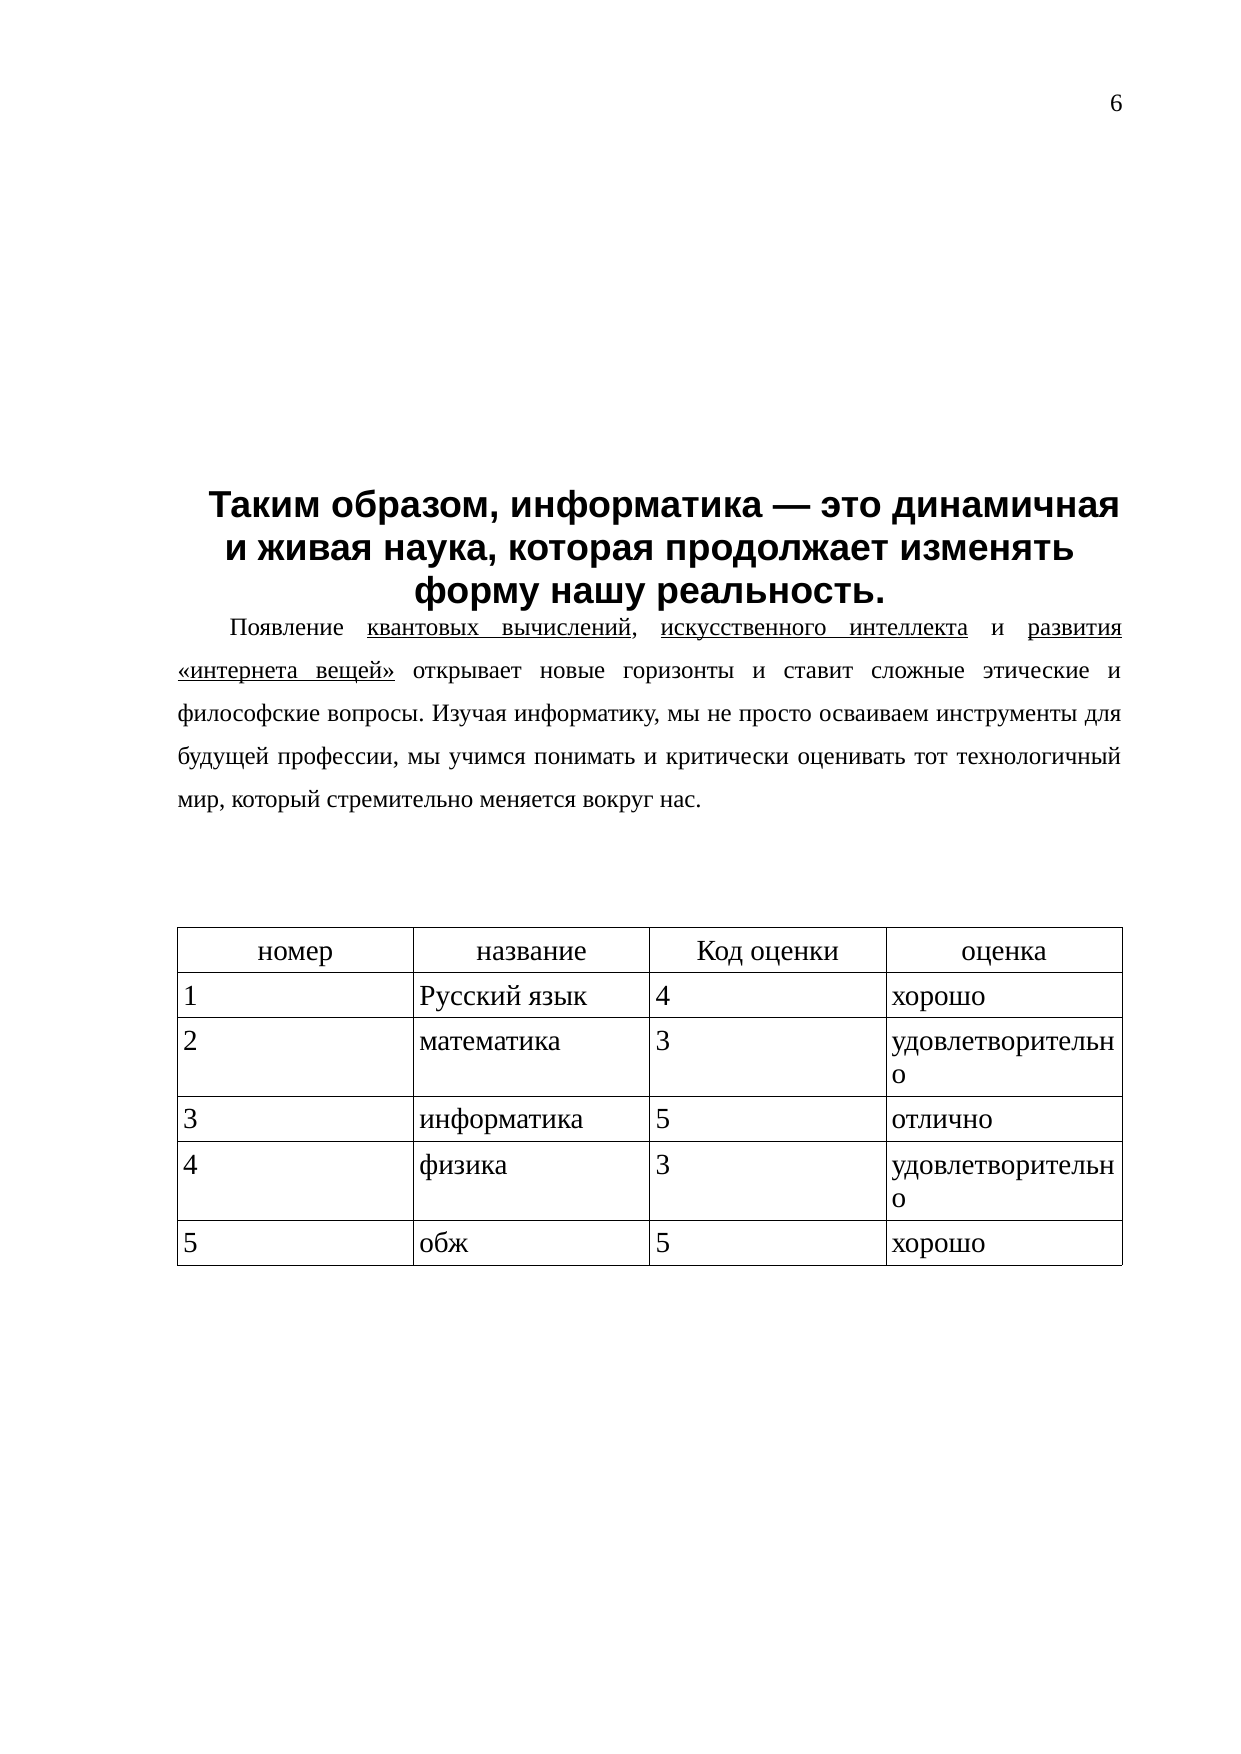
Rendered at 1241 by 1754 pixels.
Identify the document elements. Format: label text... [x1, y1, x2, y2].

table_cell 4 [178, 1142, 413, 1219]
table_header Код оценки [650, 928, 886, 972]
table_cell 2 [178, 1018, 413, 1096]
table_cell 5 [650, 1097, 886, 1141]
text Таким образом, информатика — это динамичная и живая наука, которая продолжает изменять форму нашу реальность. [177, 482, 1122, 612]
table_cell 3 [178, 1097, 413, 1141]
table_cell удовлетворительно [887, 1142, 1122, 1219]
table_cell обж [414, 1221, 649, 1265]
table_cell 5 [650, 1221, 886, 1265]
table_cell отлично [887, 1097, 1122, 1141]
table_cell математика [414, 1018, 649, 1096]
table_cell 4 [650, 973, 886, 1017]
table_cell удовлетворительно [887, 1018, 1122, 1096]
table_cell 3 [650, 1142, 886, 1219]
table_cell физика [414, 1142, 649, 1219]
table_cell 5 [178, 1221, 413, 1265]
table_cell хорошо [887, 1221, 1122, 1265]
table_header название [414, 928, 649, 972]
table_cell Русский язык [414, 973, 649, 1017]
table_header номер [178, 928, 413, 972]
table_header оценка [887, 928, 1122, 972]
table_cell хорошо [887, 973, 1122, 1017]
table_cell 3 [650, 1018, 886, 1096]
table_cell информатика [414, 1097, 649, 1141]
text Появление квантовых вычислений, искусственного интеллекта и развития «интернета вещей» открывает новые горизонты и ставит сложные этические и философские вопросы. Изучая информатику, мы не просто осваиваем инструменты для будущей профессии, мы учимся понимать и критически оценивать тот технологичный мир, который стремительно меняется вокруг нас. [177, 612, 1122, 813]
table_cell 1 [178, 973, 413, 1017]
